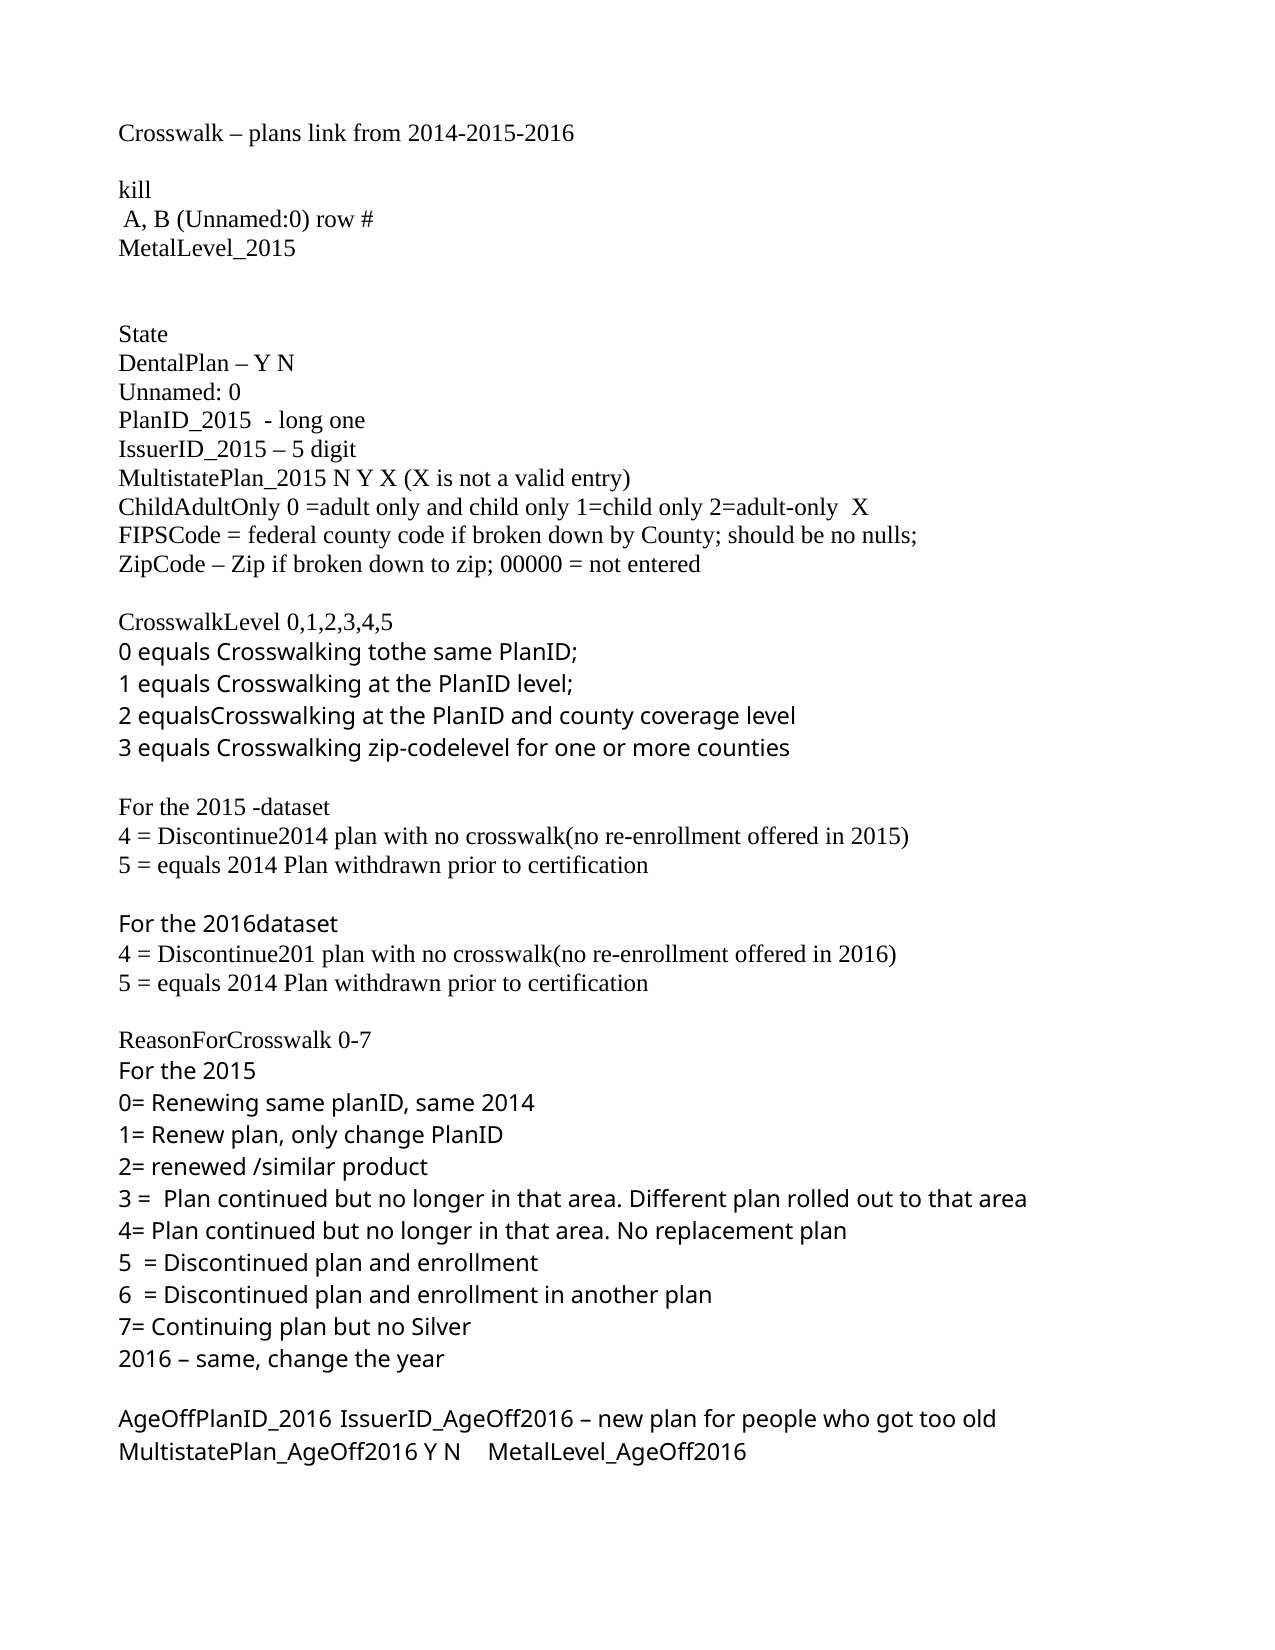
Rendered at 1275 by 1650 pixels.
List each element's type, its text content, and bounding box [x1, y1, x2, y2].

text 5 = equals 2014 Plan withdrawn prior to certification [118, 850, 1157, 878]
text For the 2016dataset [118, 907, 1157, 939]
text Crosswalk – plans link from 2014-2015-2016 [118, 118, 1157, 147]
text 0= Renewing same planID, same 2014 [118, 1086, 1157, 1118]
text 1= Renew plan, only change PlanID [118, 1118, 1157, 1150]
text IssuerID_2015 – 5 digit [118, 434, 1157, 463]
text For the 2015 -dataset [118, 792, 1157, 821]
text 5 = equals 2014 Plan withdrawn prior to certification [118, 968, 1157, 997]
text 2 equalsCrosswalking at the PlanID and county coverage level [118, 699, 1157, 732]
text 2016 – same, change the year [118, 1342, 1157, 1374]
text 1 equals Crosswalking at the PlanID level; [118, 668, 1157, 699]
text 0 equals Crosswalking tothe same PlanID; [118, 636, 1157, 668]
text 6 = Discontinued plan and enrollment in another plan [118, 1278, 1157, 1310]
text 4 = Discontinue201 plan with no crosswalk(no re-enrollment offered in 2016) [118, 939, 1157, 968]
text FIPSCode = federal county code if broken down by County; should be no nulls; [118, 521, 1157, 549]
text 3 equals Crosswalking zip-codelevel for one or more counties [118, 732, 1157, 763]
text For the 2015 [118, 1054, 1157, 1086]
text State [118, 319, 1157, 348]
text MultistatePlan_AgeOff2016 Y N MetalLevel_AgeOff2016 [118, 1435, 1157, 1467]
text kill [118, 176, 1157, 204]
text 5 = Discontinued plan and enrollment [118, 1246, 1157, 1278]
text MultistatePlan_2015 N Y X (X is not a valid entry) [118, 463, 1157, 492]
text Unnamed: 0 [118, 377, 1157, 406]
text AgeOffPlanID_2016 IssuerID_AgeOff2016 – new plan for people who got too old [118, 1403, 1157, 1435]
text 4= Plan continued but no longer in that area. No replacement plan [118, 1214, 1157, 1246]
text A, B (Unnamed:0) row # [118, 204, 1157, 233]
text MetalLevel_2015 [118, 233, 1157, 262]
text DentalPlan – Y N [118, 348, 1157, 377]
text ZipCode – Zip if broken down to zip; 00000 = not entered [118, 549, 1157, 578]
text 2= renewed /similar product [118, 1150, 1157, 1182]
text 4 = Discontinue2014 plan with no crosswalk(no re-enrollment offered in 2015) [118, 821, 1157, 850]
text ReasonForCrosswalk 0-7 [118, 1026, 1157, 1054]
text PlanID_2015 - long one [118, 406, 1157, 434]
text 3 = Plan continued but no longer in that area. Different plan rolled out to that area [118, 1182, 1157, 1214]
text ChildAdultOnly 0 =adult only and child only 1=child only 2=adult-only X [118, 492, 1157, 521]
text CrosswalkLevel 0,1,2,3,4,5 [118, 607, 1157, 636]
text 7= Continuing plan but no Silver [118, 1310, 1157, 1342]
